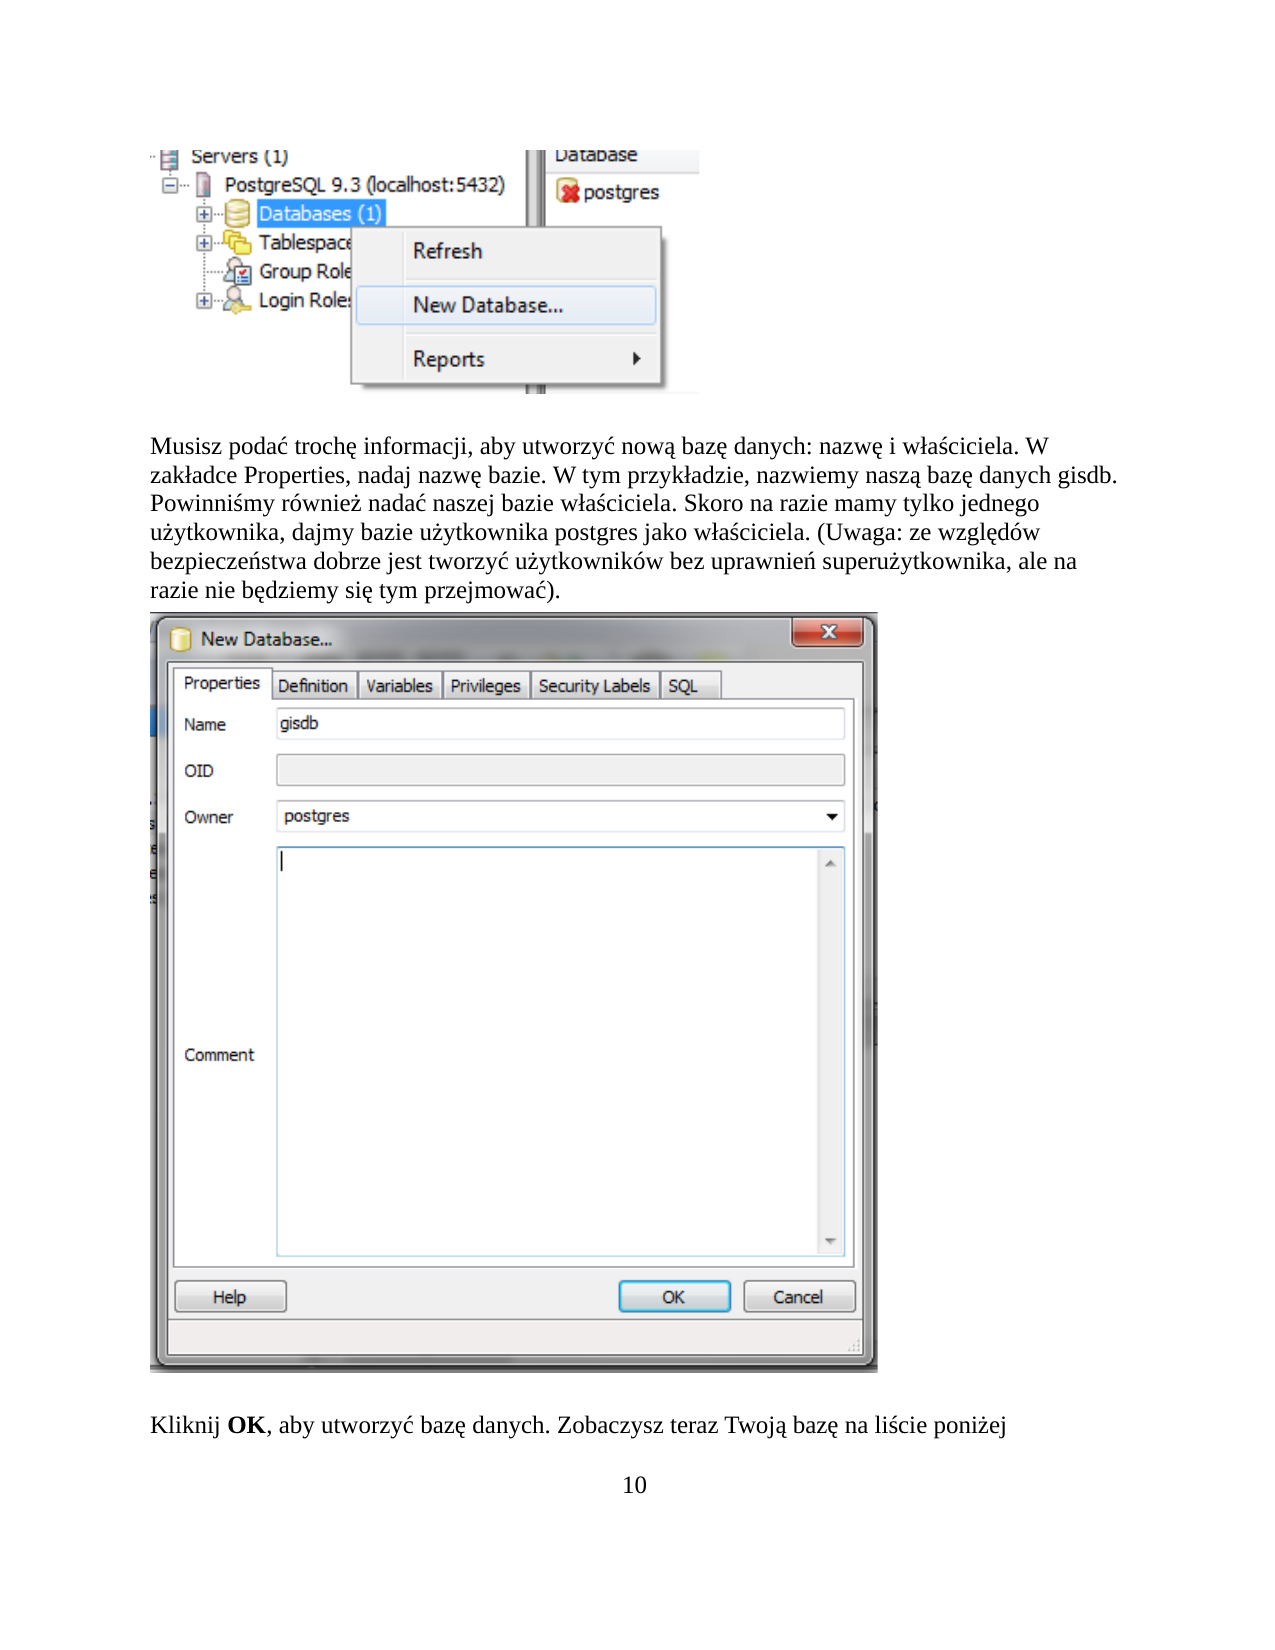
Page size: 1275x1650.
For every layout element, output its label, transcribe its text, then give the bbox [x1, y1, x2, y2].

picture [150, 612, 878, 1373]
text Musisz podać trochę informacji, aby utworzyć nową bazę danych: nazwę i właściciela. W zakładce Properties, nadaj nazwę bazie. W tym przykładzie, nazwiemy naszą bazę danych gisdb. Powinniśmy również nadać naszej bazie właściciela. Skoro na razie mamy tylko jednego użytkownika, dajmy bazie użytkownika postgres jako właściciela. (Uwaga: ze względów bezpieczeństwa dobrze jest tworzyć użytkowników bez uprawnień superużytkownika, ale na razie nie będziemy się tym przejmować). [150, 431, 1125, 603]
picture [150, 150, 700, 394]
text Kliknij OK, aby utworzyć bazę danych. Zobaczysz teraz Twoją bazę na liście poniżej [150, 1410, 1125, 1439]
